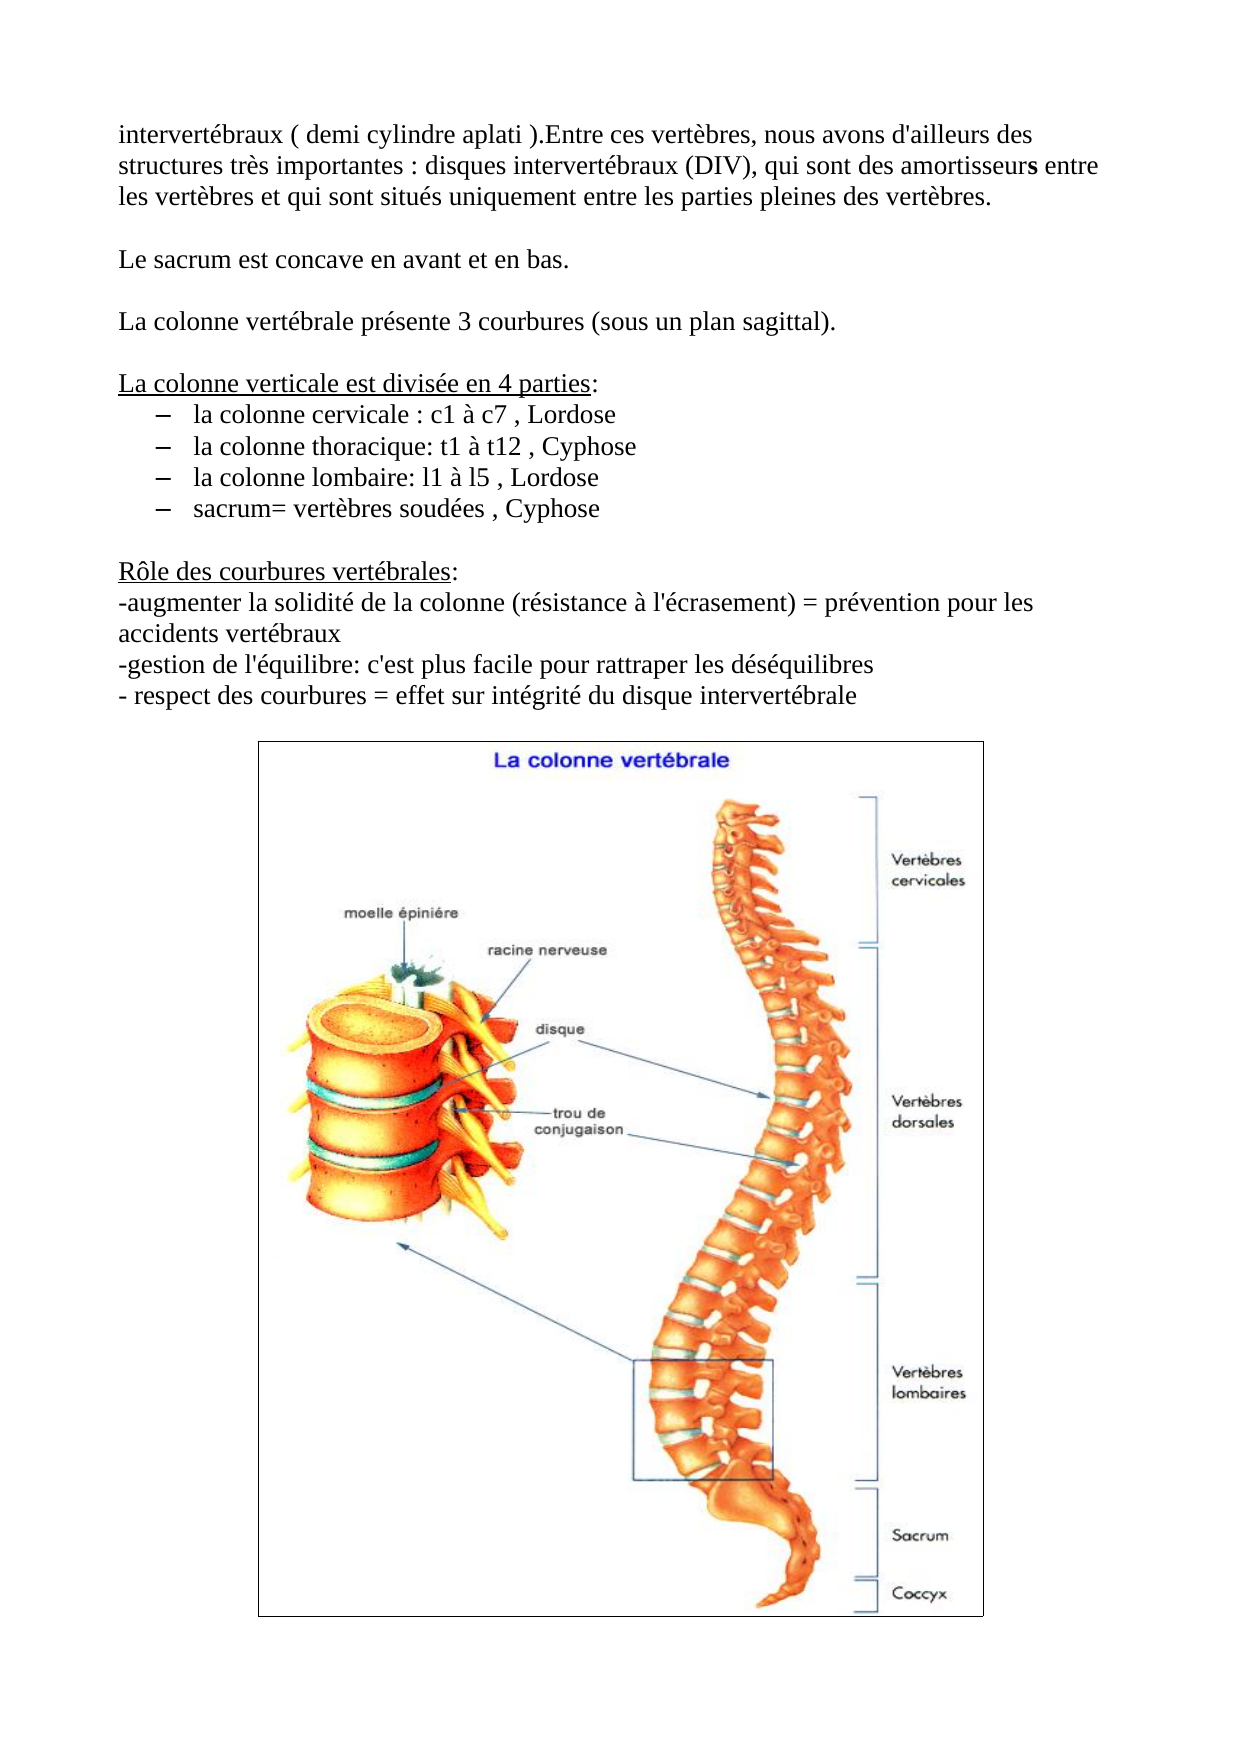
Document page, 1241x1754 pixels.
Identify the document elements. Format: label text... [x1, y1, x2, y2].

text intervertébraux ( demi cylindre aplati ).Entre ces vertèbres, nous avons d'ailleurs des structures très importantes : disques intervertébraux (DIV), qui sont des amortisseurs entre les vertèbres et qui sont situés uniquement entre les parties pleines des vertèbres. [118, 118, 1122, 212]
text -augmenter la solidité de la colonne (résistance à l'écrasement) = prévention pour les accidents vertébraux [118, 586, 1122, 648]
text La colonne vertébrale présente 3 courbures (sous un plan sagittal). [118, 305, 1122, 336]
text La colonne verticale est divisée en 4 parties: [118, 367, 1122, 398]
list la colonne lombaire: l1 à l5 , Lordose [156, 461, 1122, 492]
text - respect des courbures = effet sur intégrité du disque intervertébrale [118, 679, 1122, 710]
list la colonne thoracique: t1 à t12 , Cyphose [156, 430, 1122, 461]
text -gestion de l'équilibre: c'est plus facile pour rattraper les déséquilibres [118, 648, 1122, 679]
list sacrum= vertèbres soudées , Cyphose [156, 492, 1122, 523]
picture [259, 742, 983, 1616]
text Le sacrum est concave en avant et en bas. [118, 243, 1122, 274]
text Rôle des courbures vertébrales: [118, 554, 1122, 586]
list la colonne cervicale : c1 à c7 , Lordose [156, 398, 1122, 430]
